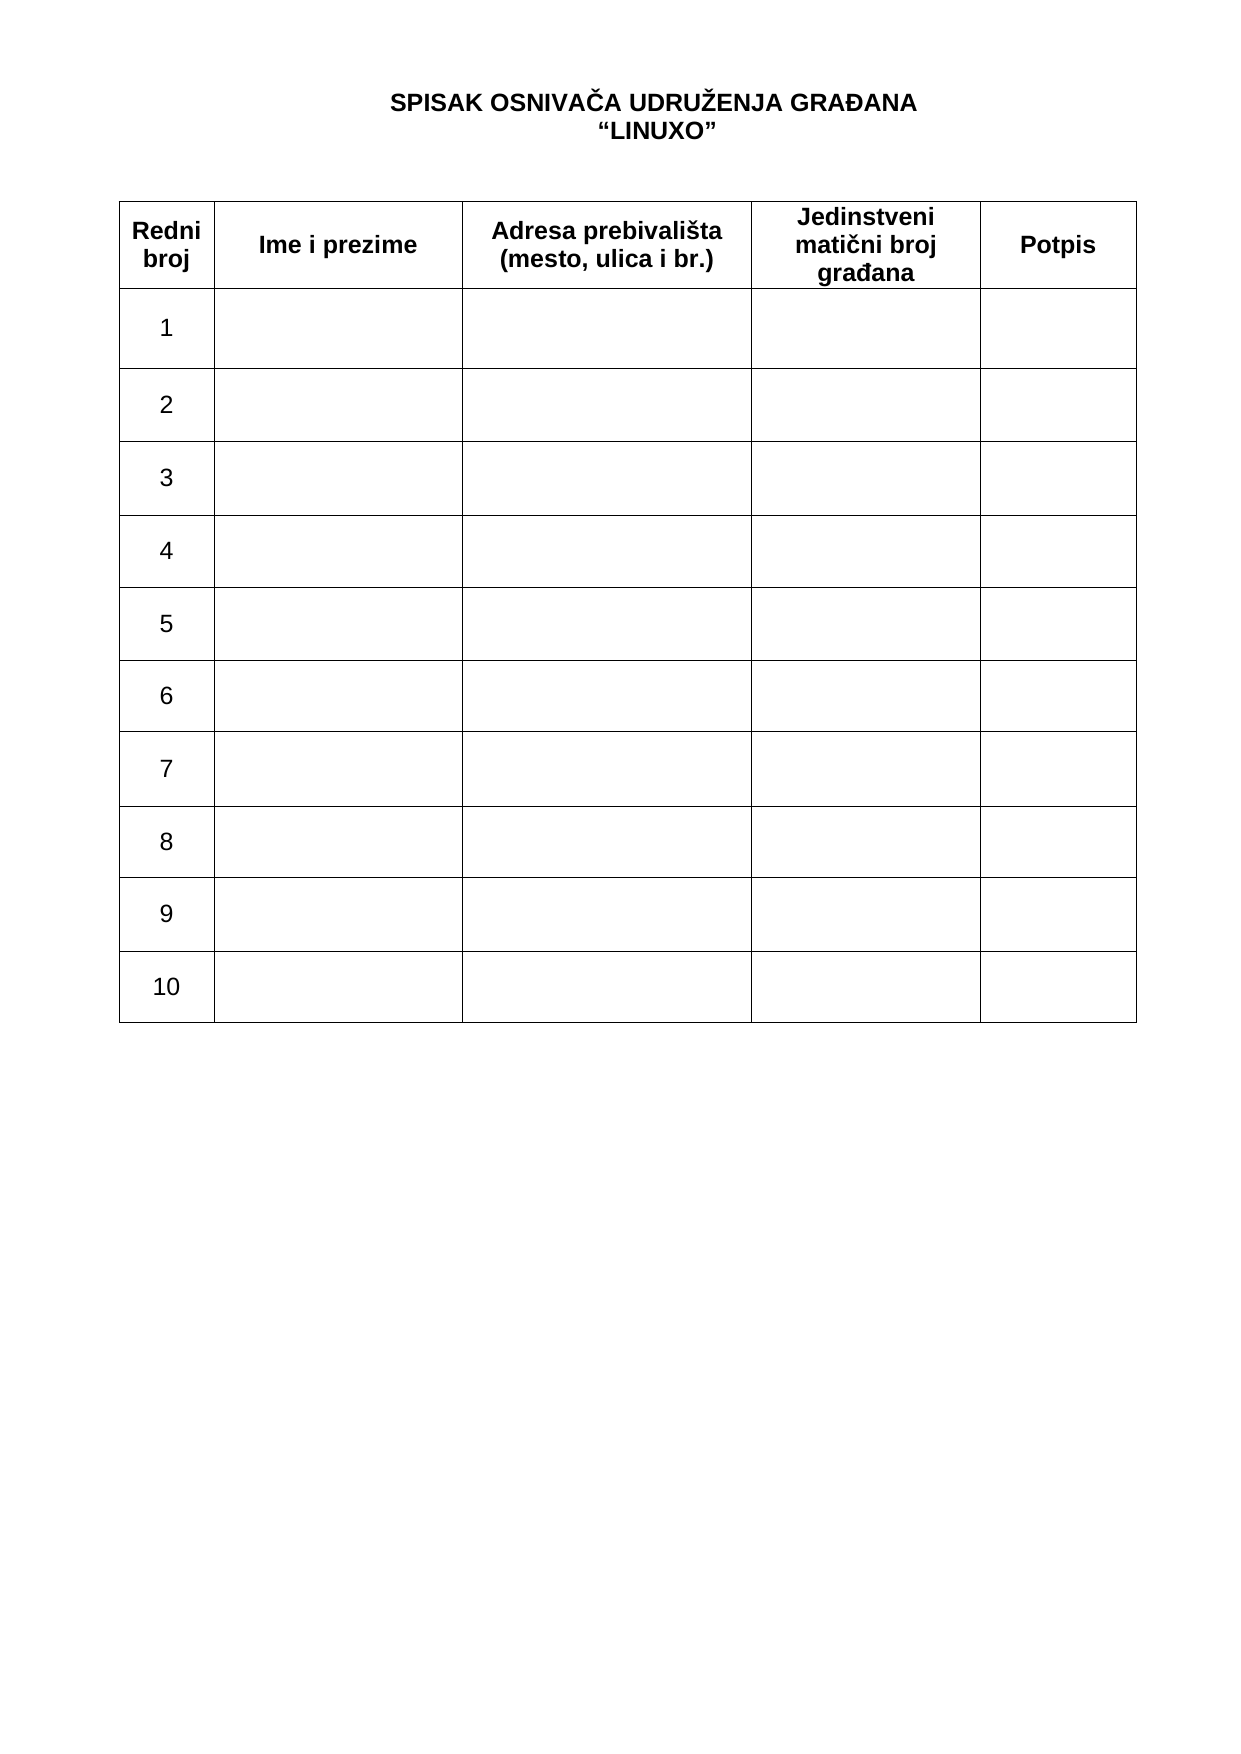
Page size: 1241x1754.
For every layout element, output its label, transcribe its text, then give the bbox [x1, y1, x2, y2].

table_cell [752, 661, 980, 731]
table_cell [463, 952, 751, 1022]
table_cell [752, 807, 980, 877]
table_cell [752, 516, 980, 587]
table_cell [215, 369, 462, 441]
table_cell [752, 588, 980, 660]
table_cell 10 [120, 952, 214, 1022]
table_cell [981, 289, 1136, 368]
table_cell [463, 878, 751, 951]
table_cell [752, 442, 980, 515]
table_cell [981, 661, 1136, 731]
text SPISAK OSNIVAČA UDRUŽENJA GRAĐANA [118, 89, 1137, 117]
table_cell [463, 442, 751, 515]
text “LINUXO” [118, 117, 1137, 145]
table_cell [215, 878, 462, 951]
table_cell [215, 952, 462, 1022]
table_cell [981, 732, 1136, 806]
table_cell [215, 732, 462, 806]
table_cell [463, 516, 751, 587]
table_cell [981, 588, 1136, 660]
table_cell 3 [120, 442, 214, 515]
table_cell [752, 952, 980, 1022]
table_cell [215, 807, 462, 877]
table_cell [463, 661, 751, 731]
table_cell [752, 732, 980, 806]
table_cell [752, 878, 980, 951]
table_cell 9 [120, 878, 214, 951]
table_cell 1 [120, 289, 214, 368]
table_cell 6 [120, 661, 214, 731]
table_cell [463, 369, 751, 441]
table_cell [215, 442, 462, 515]
table_cell [981, 878, 1136, 951]
table_cell 8 [120, 807, 214, 877]
table_cell 4 [120, 516, 214, 587]
table_cell [752, 369, 980, 441]
table_header Jedinstveni matični broj građana [752, 202, 980, 288]
table_cell [463, 732, 751, 806]
table_cell [752, 289, 980, 368]
table_cell [215, 289, 462, 368]
table_cell [981, 442, 1136, 515]
table_cell [981, 369, 1136, 441]
table_cell [463, 807, 751, 877]
table_cell 7 [120, 732, 214, 806]
table_header Rednibroj [120, 202, 214, 288]
table_header Adresa prebivališta (mesto, ulica i br.) [463, 202, 751, 288]
table_cell [981, 807, 1136, 877]
table_cell [215, 661, 462, 731]
table_cell [215, 588, 462, 660]
table_header Ime i prezime [215, 202, 462, 288]
table_cell [981, 516, 1136, 587]
table_cell [463, 289, 751, 368]
table_cell 5 [120, 588, 214, 660]
table_cell [215, 516, 462, 587]
table_cell [981, 952, 1136, 1022]
table_header Potpis [981, 202, 1136, 288]
table_cell [463, 588, 751, 660]
table_cell 2 [120, 369, 214, 441]
